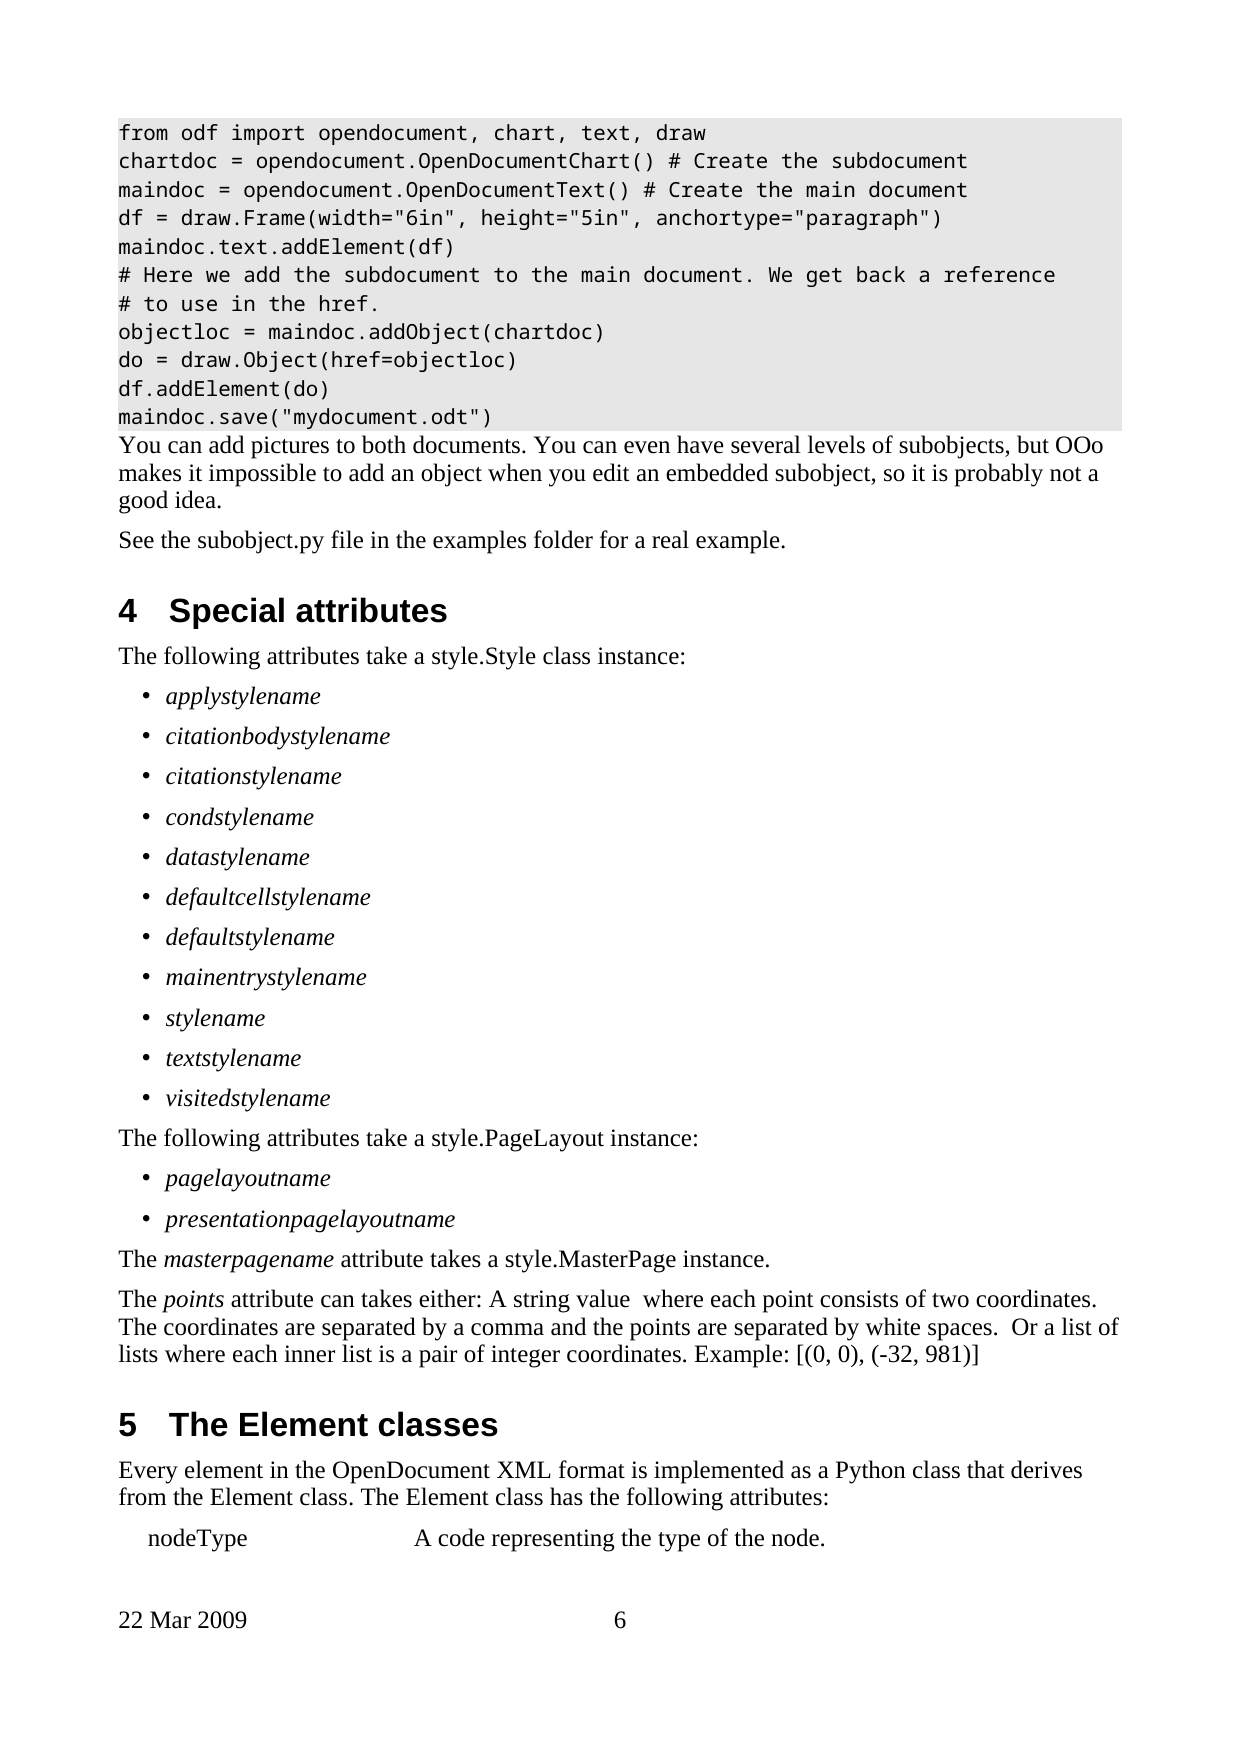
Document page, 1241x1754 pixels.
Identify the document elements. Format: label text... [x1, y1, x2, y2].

list presentationpagelayoutname [142, 1205, 1122, 1232]
list defaultcellstylename [142, 883, 1122, 911]
list condstylename [142, 803, 1122, 830]
text maindoc.save("mydocument.odt") [118, 402, 1122, 431]
text The following attributes take a style.Style class instance: [118, 642, 1122, 669]
list mainentrystylename [142, 963, 1122, 991]
text maindoc = opendocument.OpenDocumentText() # Create the main document [118, 175, 1122, 203]
text from odf import opendocument, chart, text, draw [118, 118, 1122, 147]
list pagelayoutname [142, 1164, 1122, 1192]
text df = draw.Frame(width="6in", height="5in", anchortype="paragraph") [118, 203, 1122, 232]
text The masterpagename attribute takes a style.MasterPage instance. [118, 1245, 1122, 1273]
list nodeType A code representing the type of the node. [148, 1524, 1122, 1551]
text maindoc.text.addElement(df) [118, 232, 1122, 260]
list stylename [142, 1004, 1122, 1031]
subtitle Special attributes [118, 592, 1122, 629]
list visitedstylename [142, 1084, 1122, 1112]
text # Here we add the subdocument to the main document. We get back a reference [118, 260, 1122, 289]
text See the subobject.py file in the examples folder for a real example. [118, 527, 1122, 554]
list citationstylename [142, 762, 1122, 790]
list applystylename [142, 682, 1122, 710]
text objectloc = maindoc.addObject(chartdoc) [118, 317, 1122, 346]
text do = draw.Object(href=objectloc) [118, 346, 1122, 374]
list textstylename [142, 1044, 1122, 1072]
list citationbodystylename [142, 722, 1122, 750]
subtitle The Element classes [118, 1406, 1122, 1443]
text chartdoc = opendocument.OpenDocumentChart() # Create the subdocument [118, 147, 1122, 175]
list defaultstylename [142, 923, 1122, 951]
text The following attributes take a style.PageLayout instance: [118, 1124, 1122, 1152]
text The points attribute can takes either: A string value where each point consists of two coordinates. The coordinates are separated by a comma and the points are separated by white spaces. Or a list of lists where each inner list is a pair of integer coordinates. Example: [(0, 0), (-32, 981)] [118, 1285, 1122, 1368]
text Every element in the OpenDocument XML format is implemented as a Python class that derives from the Element class. The Element class has the following attributes: [118, 1456, 1122, 1511]
text df.addElement(do) [118, 374, 1122, 402]
list datastylename [142, 843, 1122, 871]
text # to use in the href. [118, 289, 1122, 317]
text You can add pictures to both documents. You can even have several levels of subobjects, but OOo makes it impossible to add an object when you edit an embedded subobject, so it is probably not a good idea. [118, 431, 1122, 514]
